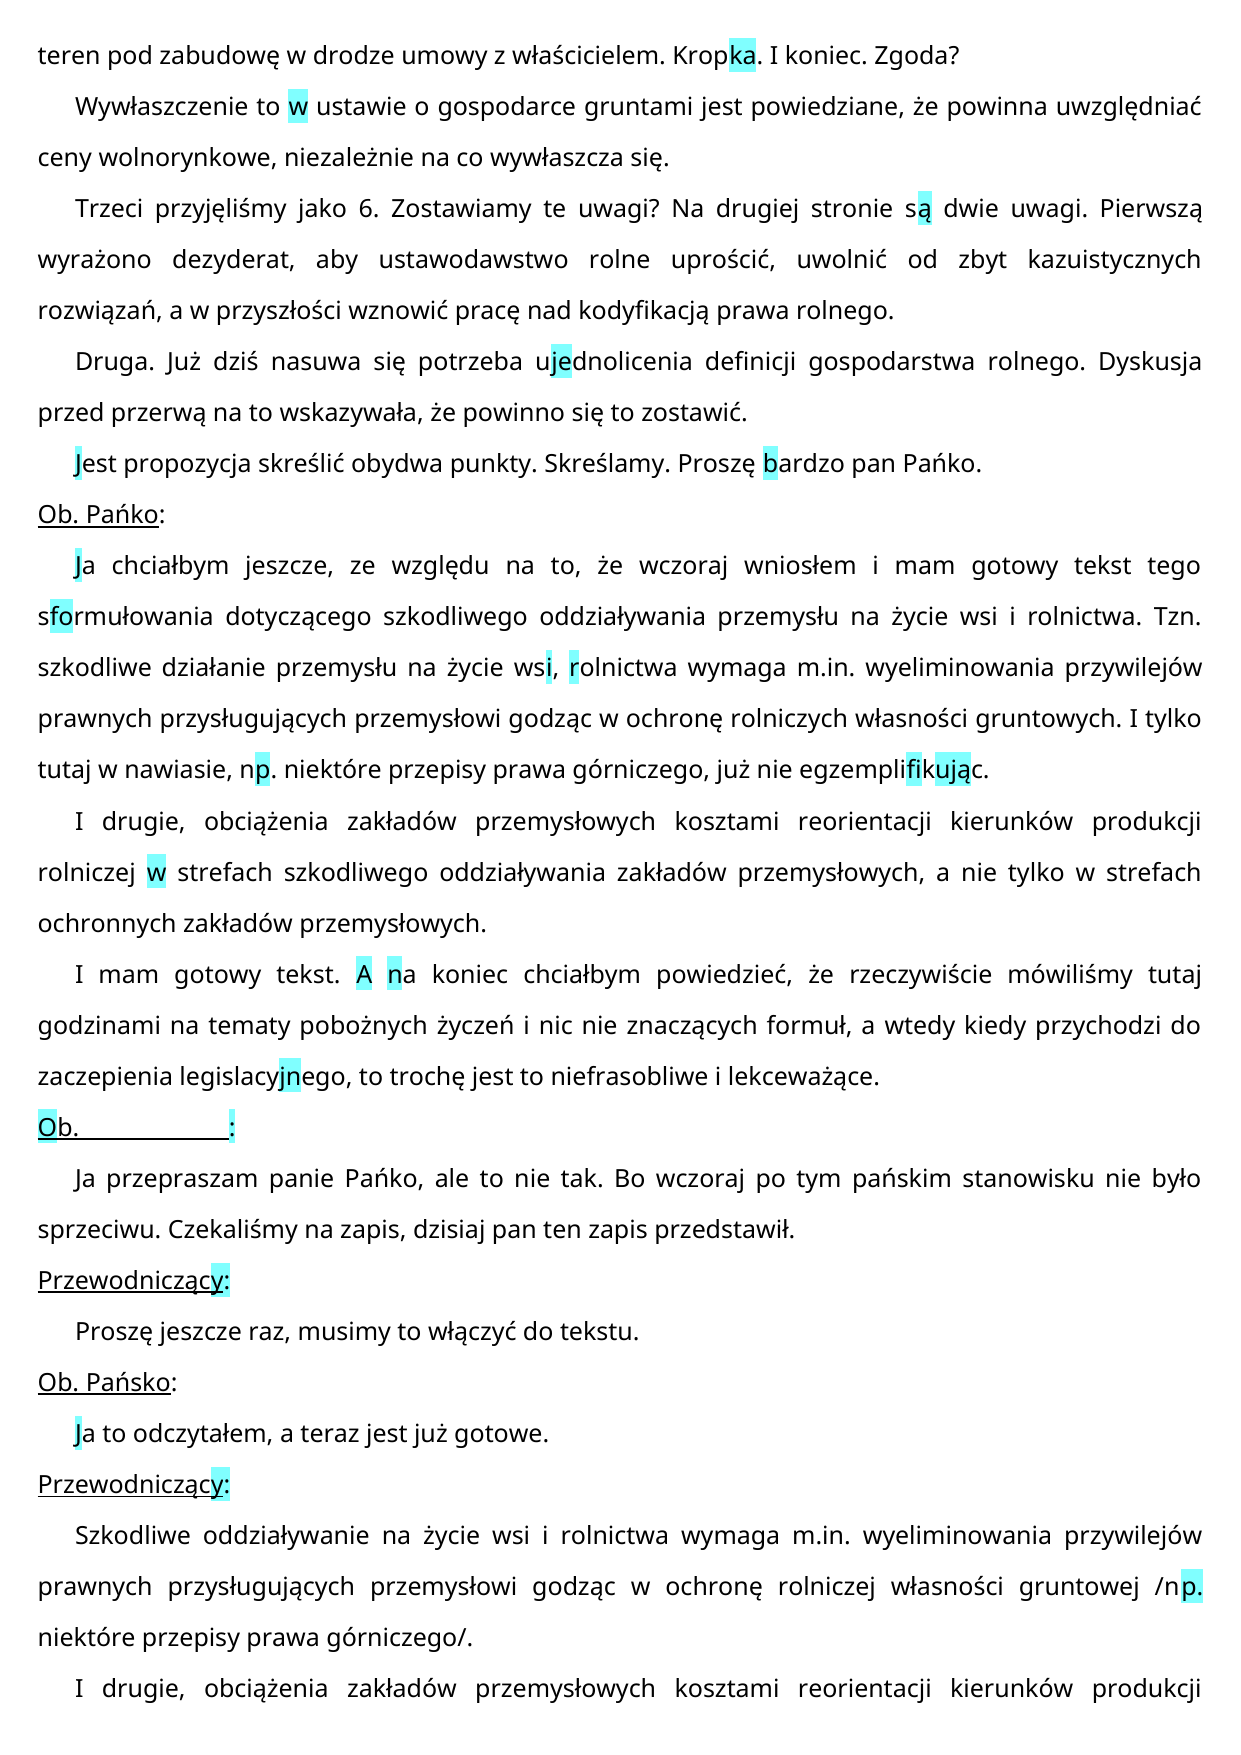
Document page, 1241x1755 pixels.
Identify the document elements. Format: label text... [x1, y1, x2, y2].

text I drugie, obciążenia zakładów przemysłowych kosztami reorientacji kierunków produkcji [37, 1671, 1203, 1705]
text Szkodliwe oddziaływanie na życie wsi i rolnictwa wymaga m.in. wyeliminowania przywilejów prawnych przysługujących przemysłowi godząc w ochronę rolniczej własności gruntowej /np. niektóre przepisy prawa górniczego/. [37, 1518, 1203, 1654]
text I drugie, obciążenia zakładów przemysłowych kosztami reorientacji kierunków produkcji rolniczej w strefach szkodliwego oddziaływania zakładów przemysłowych, a nie tylko w strefach ochronnych zakładów przemysłowych. [37, 803, 1203, 939]
text Wywłaszczenie to w ustawie o gospodarce gruntami jest powiedziane, że powinna uwzględniać ceny wolnorynkowe, niezależnie na co wywłaszcza się. [37, 88, 1203, 174]
text Trzeci przyjęliśmy jako 6. Zostawiamy te uwagi? Na drugiej stronie są dwie uwagi. Pierwszą wyrażono dezyderat, aby ustawodawstwo rolne uprościć, uwolnić od zbyt kazuistycznych rozwiązań, a w przyszłości wznowić pracę nad kodyfikacją prawa rolnego. [37, 191, 1203, 327]
text Ja chciałbym jeszcze, ze względu na to, że wczoraj wniosłem i mam gotowy tekst tego sformułowania dotyczącego szkodliwego oddziaływania przemysłu na życie wsi i rolnictwa. Tzn. szkodliwe działanie przemysłu na życie wsi, rolnictwa wymaga m.in. wyeliminowania przywilejów prawnych przysługujących przemysłowi godząc w ochronę rolniczych własności gruntowych. I tylko tutaj w nawiasie, np. niektóre przepisy prawa górniczego, już nie egzemplifikując. [37, 548, 1203, 786]
text I mam gotowy tekst. A na koniec chciałbym powiedzieć, że rzeczywiście mówiliśmy tutaj godzinami na tematy pobożnych życzeń i nic nie znaczących formuł, a wtedy kiedy przychodzi do zaczepienia legislacyjnego, to trochę jest to niefrasobliwe i lekceważące. [37, 956, 1203, 1092]
text Ob. Pańsko: [37, 1364, 1203, 1399]
text Ja to odczytałem, a teraz jest już gotowe. [37, 1416, 1203, 1450]
text Ob. : [37, 1109, 1203, 1143]
text Przewodniczący: [37, 1262, 1203, 1297]
text Ob. Pańko: [37, 497, 1203, 531]
text Druga. Już dziś nasuwa się potrzeba ujednolicenia definicji gospodarstwa rolnego. Dyskusja przed przerwą na to wskazywała, że powinno się to zostawić. [37, 344, 1203, 429]
text Przewodniczący: [37, 1467, 1203, 1501]
text Jest propozycja skreślić obydwa punkty. Skreślamy. Proszę bardzo pan Pańko. [37, 446, 1203, 480]
text teren pod zabudowę w drodze umowy z właścicielem. Kropka. I koniec. Zgoda? [37, 37, 1203, 72]
text Ja przepraszam panie Pańko, ale to nie tak. Bo wczoraj po tym pańskim stanowisku nie było sprzeciwu. Czekaliśmy na zapis, dzisiaj pan ten zapis przedstawił. [37, 1160, 1203, 1246]
text Proszę jeszcze raz, musimy to włączyć do tekstu. [37, 1313, 1203, 1348]
